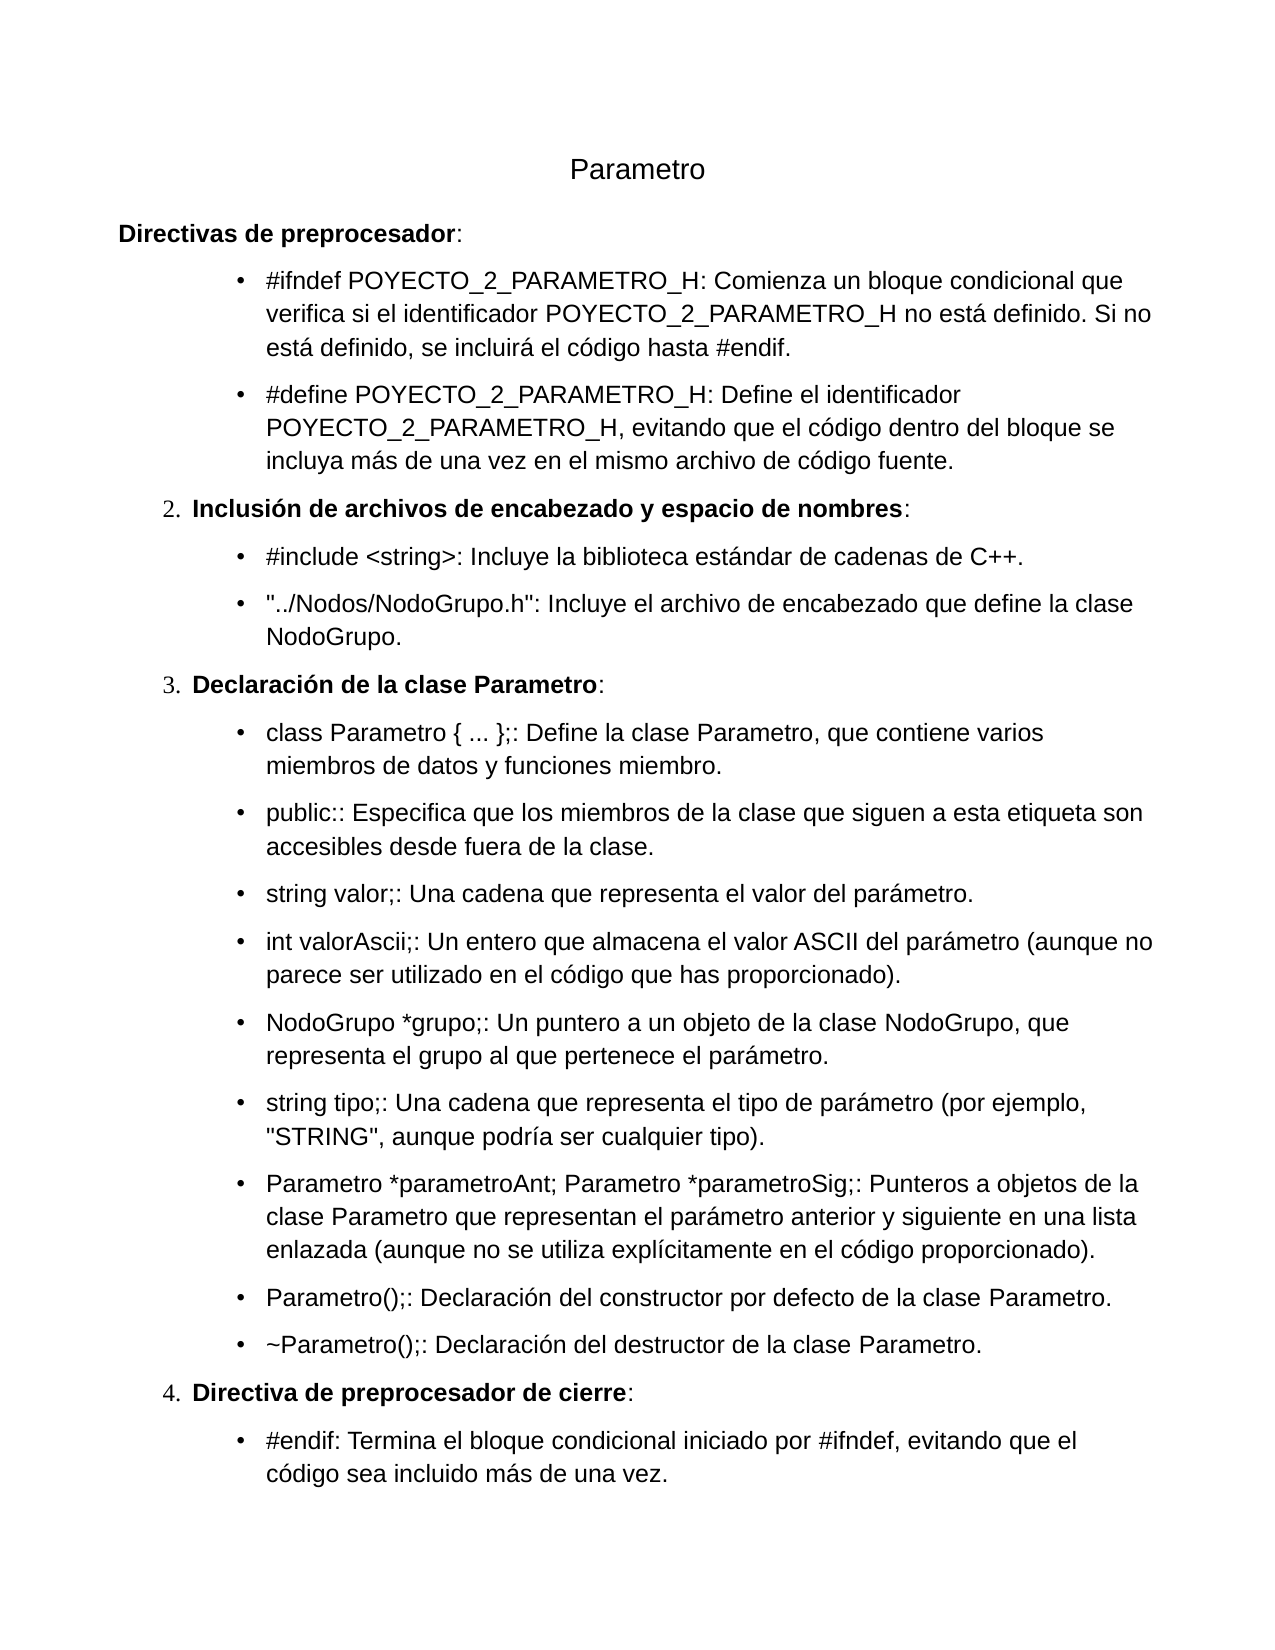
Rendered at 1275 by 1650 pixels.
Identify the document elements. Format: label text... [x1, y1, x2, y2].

list string tipo;: Una cadena que representa el tipo de parámetro (por ejemplo, "STRING", aunque podría ser cualquier tipo). [236, 1088, 1157, 1150]
list int valorAscii;: Un entero que almacena el valor ASCII del parámetro (aunque no parece ser utilizado en el código que has proporcionado). [236, 927, 1157, 989]
list public:: Especifica que los miembros de la clase que siguen a esta etiqueta son accesibles desde fuera de la clase. [236, 798, 1157, 860]
list "../Nodos/NodoGrupo.h": Incluye el archivo de encabezado que define la clase NodoGrupo. [236, 589, 1157, 651]
list #include <string>: Incluye la biblioteca estándar de cadenas de C++. [236, 542, 1157, 570]
text Directivas de preprocesador: [118, 219, 1157, 247]
list #endif: Termina el bloque condicional iniciado por #ifndef, evitando que el código sea incluido más de una vez. [236, 1426, 1157, 1488]
list Inclusión de archivos de encabezado y espacio de nombres: [162, 494, 1157, 523]
list #ifndef POYECTO_2_PARAMETRO_H: Comienza un bloque condicional que verifica si el identificador POYECTO_2_PARAMETRO_H no está definido. Si no está definido, se incluirá el código hasta #endif. [236, 266, 1157, 361]
list #define POYECTO_2_PARAMETRO_H: Define el identificador POYECTO_2_PARAMETRO_H, evitando que el código dentro del bloque se incluya más de una vez en el mismo archivo de código fuente. [236, 380, 1157, 475]
text Parametro [118, 118, 1157, 185]
list Directiva de preprocesador de cierre: [162, 1378, 1157, 1407]
list Declaración de la clase Parametro: [162, 670, 1157, 699]
list ~Parametro();: Declaración del destructor de la clase Parametro. [236, 1331, 1157, 1359]
list class Parametro { ... };: Define la clase Parametro, que contiene varios miembros de datos y funciones miembro. [236, 718, 1157, 779]
list NodoGrupo *grupo;: Un puntero a un objeto de la clase NodoGrupo, que representa el grupo al que pertenece el parámetro. [236, 1008, 1157, 1069]
list Parametro *parametroAnt; Parametro *parametroSig;: Punteros a objetos de la clase Parametro que representan el parámetro anterior y siguiente en una lista enlazada (aunque no se utiliza explícitamente en el código proporcionado). [236, 1169, 1157, 1264]
list Parametro();: Declaración del constructor por defecto de la clase Parametro. [236, 1283, 1157, 1312]
list string valor;: Una cadena que representa el valor del parámetro. [236, 879, 1157, 908]
